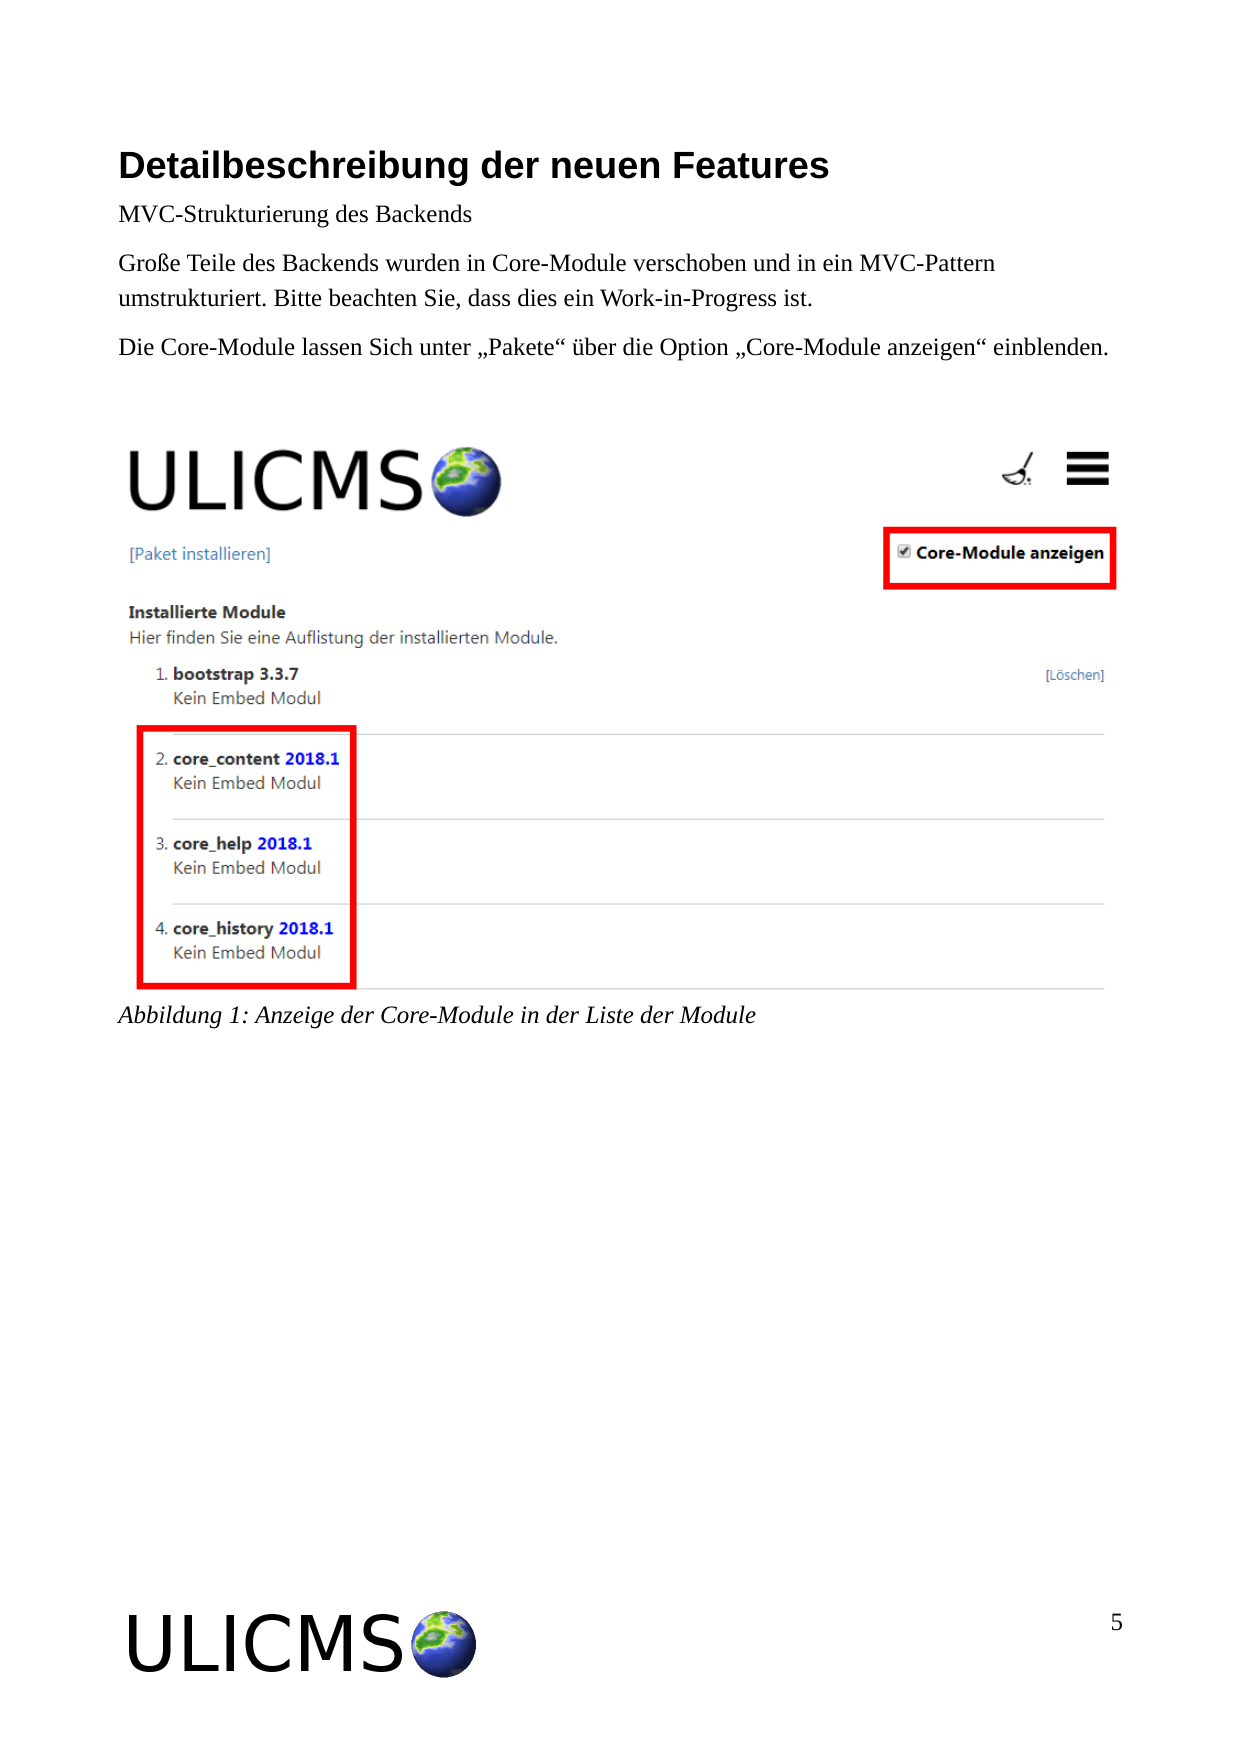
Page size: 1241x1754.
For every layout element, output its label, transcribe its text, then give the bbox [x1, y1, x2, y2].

subtitle Detailbeschreibung der neuen Features [118, 143, 1123, 187]
picture [118, 442, 1123, 995]
text Abbildung 1: Anzeige der Core-Module in der Liste der Module [118, 995, 1123, 1028]
picture [118, 1607, 479, 1681]
text Die Core-Module lassen Sich unter „Pakete“ über die Option „Core-Module anzeigen“ einblenden. [118, 332, 1123, 361]
text Große Teile des Backends wurden in Core-Module verschoben und in ein MVC-Pattern umstrukturiert. Bitte beachten Sie, dass dies ein Work-in-Progress ist. [118, 248, 1123, 312]
